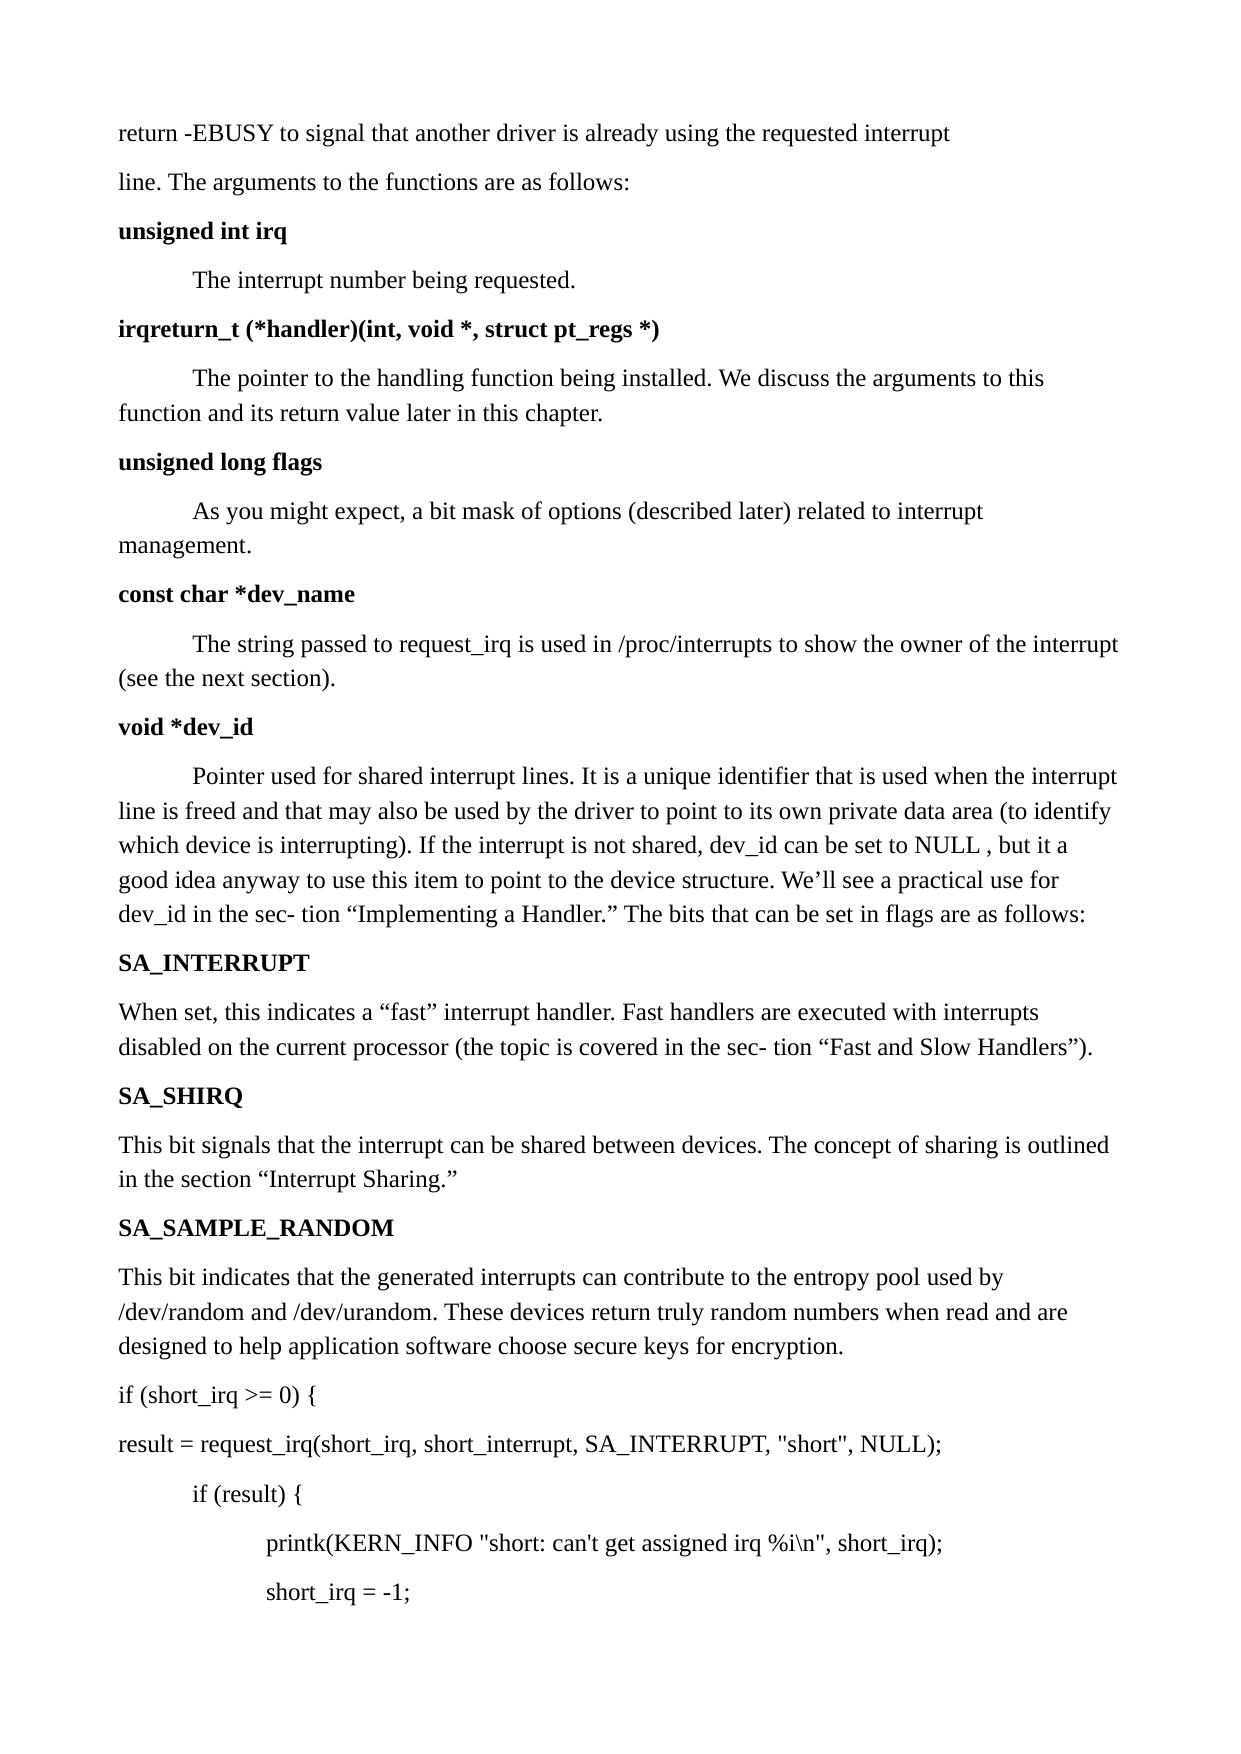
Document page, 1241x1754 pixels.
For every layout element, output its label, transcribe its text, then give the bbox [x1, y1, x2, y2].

text if (short_irq >= 0) { [118, 1381, 1122, 1409]
text The pointer to the handling function being installed. We discuss the arguments to this function and its return value later in this chapter. [118, 363, 1122, 427]
text return -EBUSY to signal that another driver is already using the requested interrupt [118, 118, 1122, 147]
text printk(KERN_INFO "short: can't get assigned irq %i\n", short_irq); [118, 1528, 1122, 1556]
text The string passed to request_irq is used in /proc/interrupts to show the owner of the interrupt (see the next section). [118, 629, 1122, 692]
text This bit indicates that the generated interrupts can contribute to the entropy pool used by /dev/random and /dev/urandom. These devices return truly random numbers when read and are designed to help application software choose secure keys for encryption. [118, 1262, 1122, 1360]
text short_irq = -1; [118, 1577, 1122, 1606]
text When set, this indicates a “fast” interrupt handler. Fast handlers are executed with interrupts disabled on the current processor (the topic is covered in the sec- tion “Fast and Slow Handlers”). [118, 997, 1122, 1061]
text unsigned long flags [118, 447, 1122, 476]
text SA_SHIRQ [118, 1081, 1122, 1109]
text unsigned int irq [118, 216, 1122, 245]
text line. The arguments to the functions are as follows: [118, 167, 1122, 196]
text As you might expect, a bit mask of options (described later) related to interrupt management. [118, 496, 1122, 559]
text SA_SAMPLE_RANDOM [118, 1213, 1122, 1242]
text if (result) { [118, 1479, 1122, 1507]
text SA_INTERRUPT [118, 948, 1122, 977]
text const char *dev_name [118, 579, 1122, 608]
text Pointer used for shared interrupt lines. It is a unique identifier that is used when the interrupt line is freed and that may also be used by the driver to point to its own private data area (to identify which device is interrupting). If the interrupt is not shared, dev_id can be set to NULL , but it a good idea anyway to use this item to point to the device structure. We’ll see a practical use for dev_id in the sec- tion “Implementing a Handler.” The bits that can be set in flags are as follows: [118, 761, 1122, 928]
text irqreturn_t (*handler)(int, void *, struct pt_regs *) [118, 314, 1122, 343]
text This bit signals that the interrupt can be shared between devices. The concept of sharing is outlined in the section “Interrupt Sharing.” [118, 1130, 1122, 1193]
text result = request_irq(short_irq, short_interrupt, SA_INTERRUPT, "short", NULL); [118, 1429, 1122, 1458]
text The interrupt number being requested. [118, 265, 1122, 294]
text void *dev_id [118, 712, 1122, 741]
